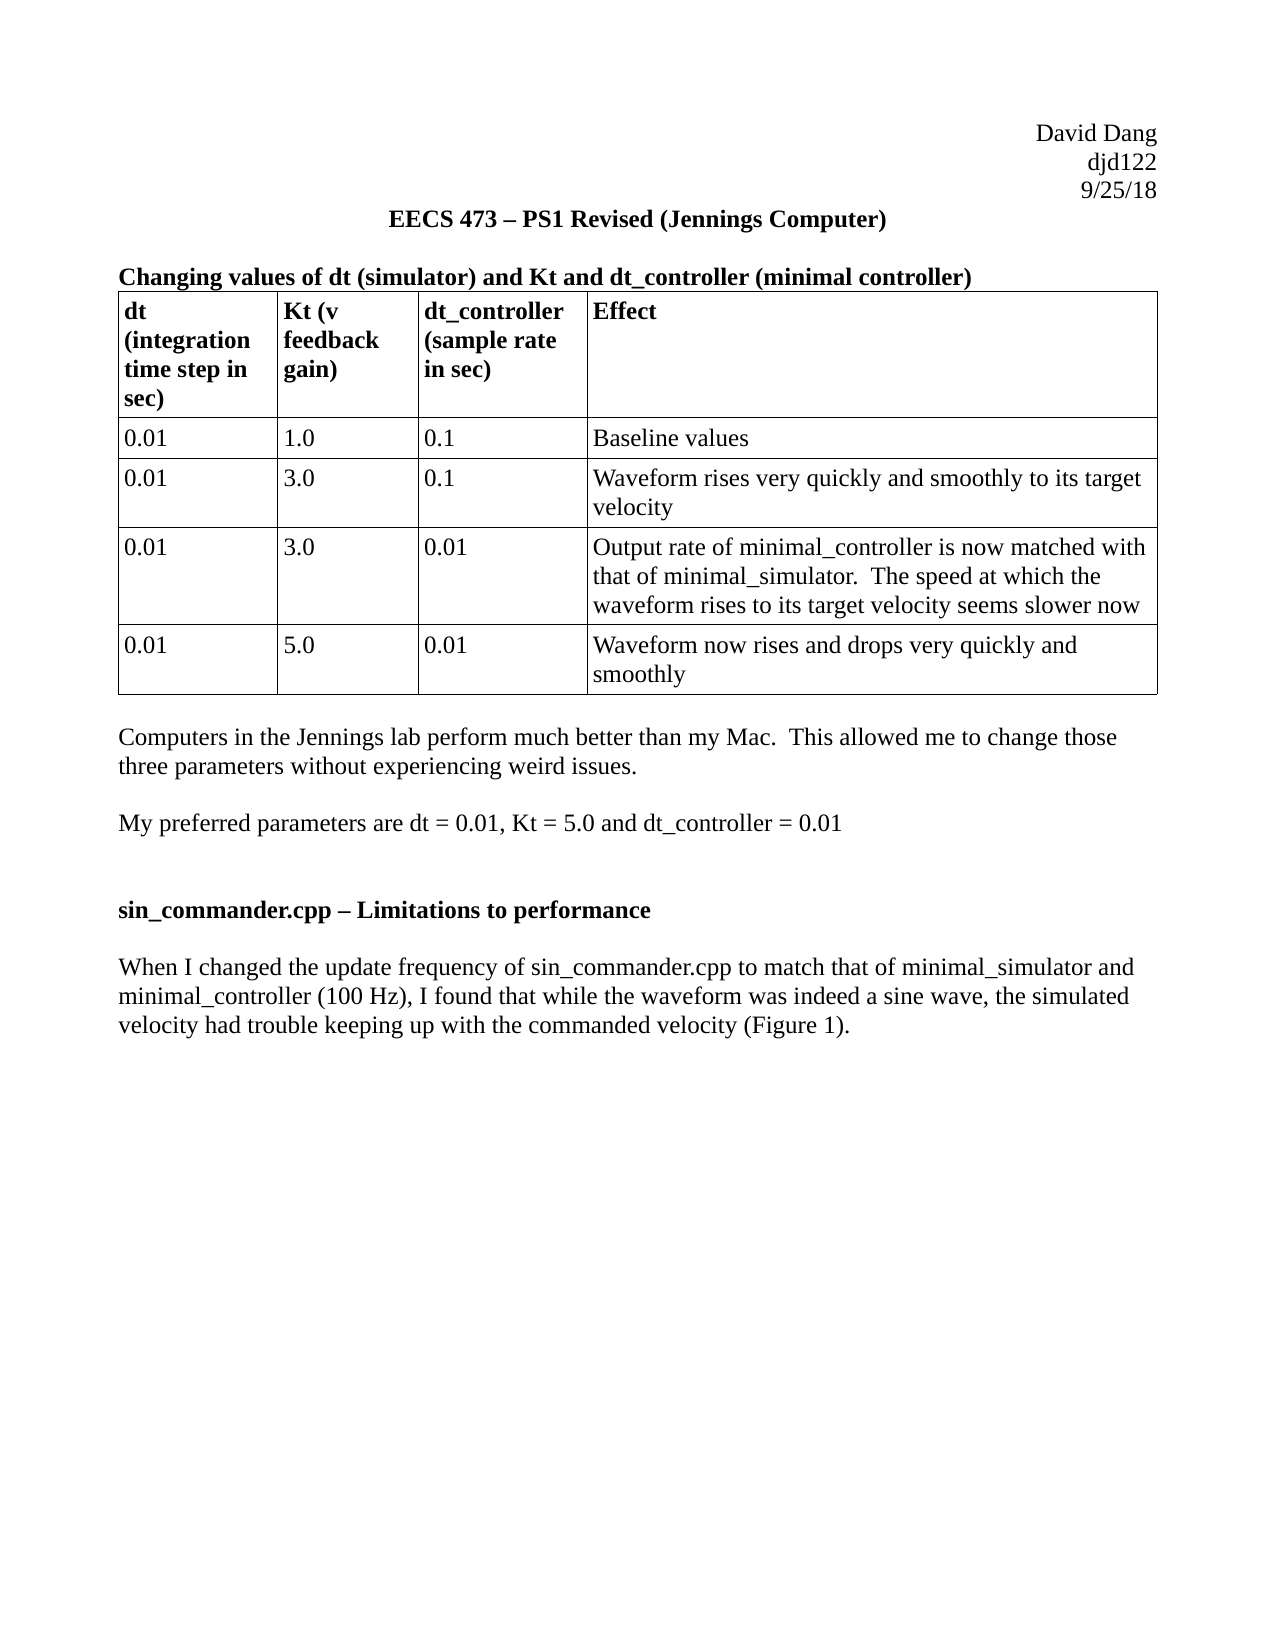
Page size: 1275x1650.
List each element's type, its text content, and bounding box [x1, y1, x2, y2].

text sin_commander.cpp – Limitations to performance [118, 895, 1157, 923]
table_cell 3.0 [278, 528, 418, 624]
text When I changed the update frequency of sin_commander.cpp to match that of minimal_simulator and minimal_controller (100 Hz), I found that while the waveform was indeed a sine wave, the simulated velocity had trouble keeping up with the commanded velocity (Figure 1). [118, 952, 1157, 1038]
text Computers in the Jennings lab perform much better than my Mac. This allowed me to change those three parameters without experiencing weird issues. [118, 722, 1157, 780]
table_cell Waveform now rises and drops very quickly and smoothly [588, 625, 1157, 693]
table_header Effect [588, 292, 1157, 417]
table_header dt_controller (sample rate in sec) [419, 292, 587, 417]
table_cell 0.01 [119, 459, 277, 527]
text djd122 [118, 147, 1157, 176]
table_cell 0.01 [119, 625, 277, 693]
table_cell Baseline values [588, 418, 1157, 457]
table_header Kt (v feedback gain) [278, 292, 418, 417]
table_cell 0.1 [419, 459, 587, 527]
table_cell 0.01 [419, 528, 587, 624]
text 9/25/18 [118, 176, 1157, 204]
text Changing values of dt (simulator) and Kt and dt_controller (minimal controller) [118, 262, 1157, 291]
table_cell 5.0 [278, 625, 418, 693]
table_header dt (integration time step in sec) [119, 292, 277, 417]
table_cell Waveform rises very quickly and smoothly to its target velocity [588, 459, 1157, 527]
table_cell 0.01 [419, 625, 587, 693]
table_cell 0.01 [119, 418, 277, 457]
table_cell 3.0 [278, 459, 418, 527]
table_cell Output rate of minimal_controller is now matched with that of minimal_simulator. The speed at which the waveform rises to its target velocity seems slower now [588, 528, 1157, 624]
table_cell 1.0 [278, 418, 418, 457]
text David Dang [118, 118, 1157, 147]
text My preferred parameters are dt = 0.01, Kt = 5.0 and dt_controller = 0.01 [118, 808, 1157, 837]
text EECS 473 – PS1 Revised (Jennings Computer) [118, 204, 1157, 233]
table_cell 0.1 [419, 418, 587, 457]
table_cell 0.01 [119, 528, 277, 624]
